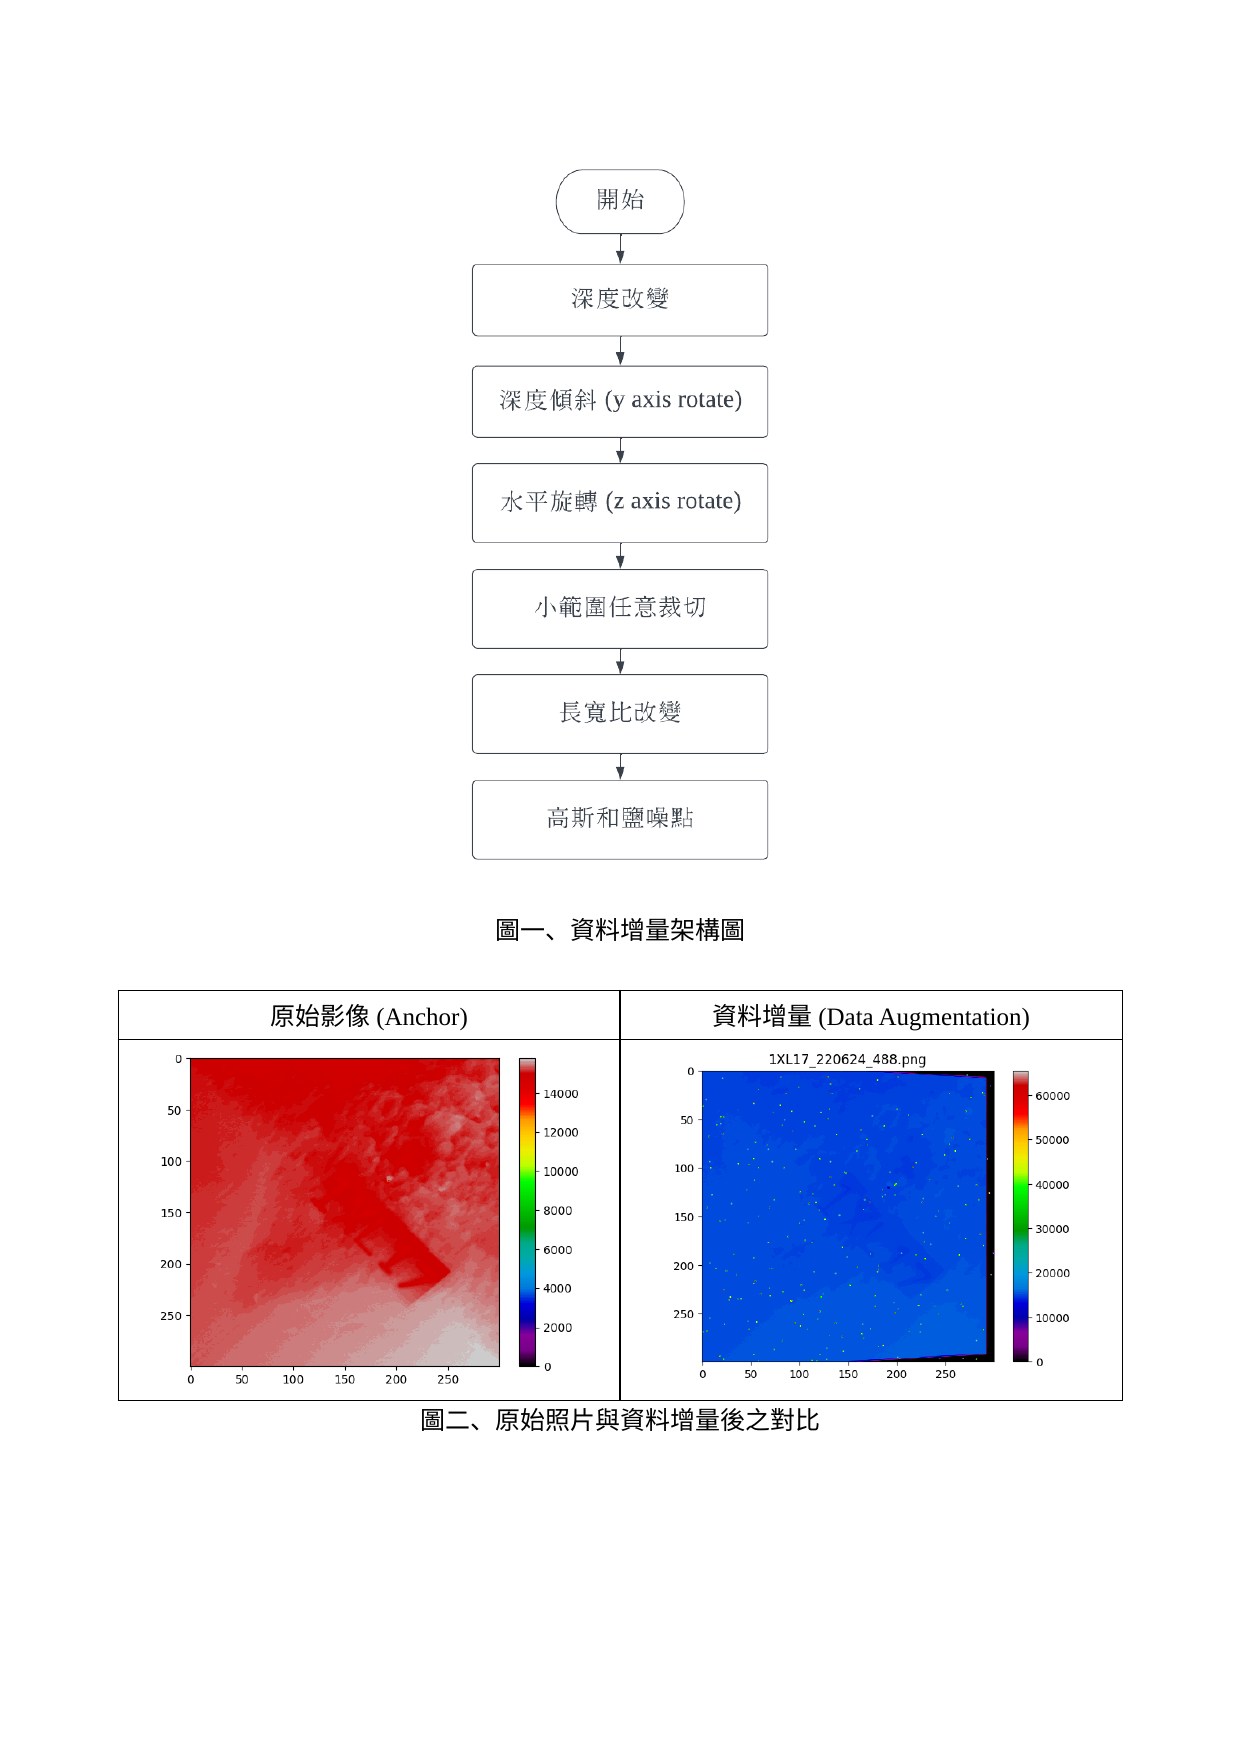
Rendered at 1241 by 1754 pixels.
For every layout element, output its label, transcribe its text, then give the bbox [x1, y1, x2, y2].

table_header 原始影像 (Anchor) [119, 991, 619, 1038]
table_header 資料增量 (Data Augmentation) [621, 991, 1122, 1038]
text 圖二、原始照片與資料增量後之對比 [118, 1401, 1122, 1437]
picture [665, 1045, 1077, 1388]
text 圖一、資料增量架構圖 [118, 910, 1122, 947]
picture [440, 118, 800, 911]
table_cell [119, 1040, 619, 1400]
picture [151, 1045, 587, 1394]
table_cell [621, 1040, 1122, 1400]
